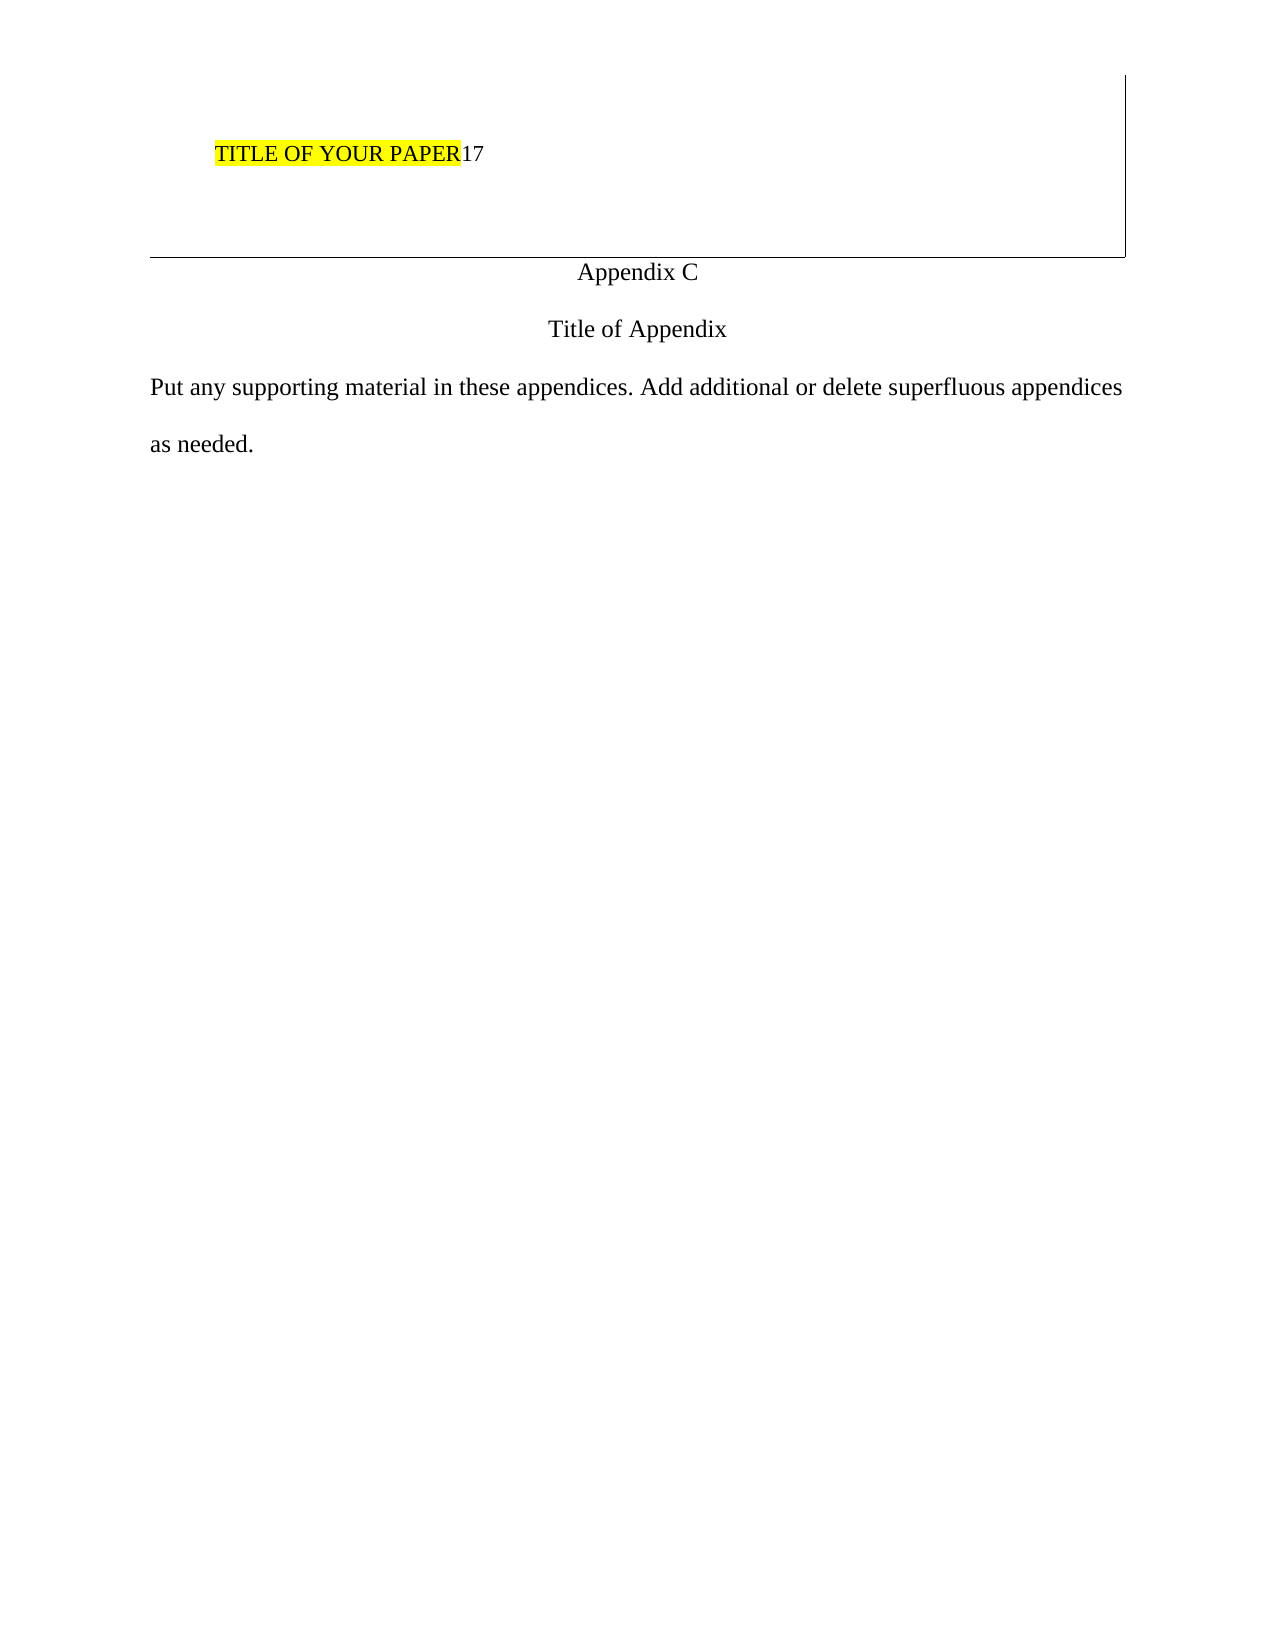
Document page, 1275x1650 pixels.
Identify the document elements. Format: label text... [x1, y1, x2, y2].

subtitle Appendix C [150, 257, 1125, 286]
text Put any supporting material in these appendices. Add additional or delete superfluous appendices as needed. [150, 372, 1125, 458]
subtitle Title of Appendix [150, 314, 1125, 343]
